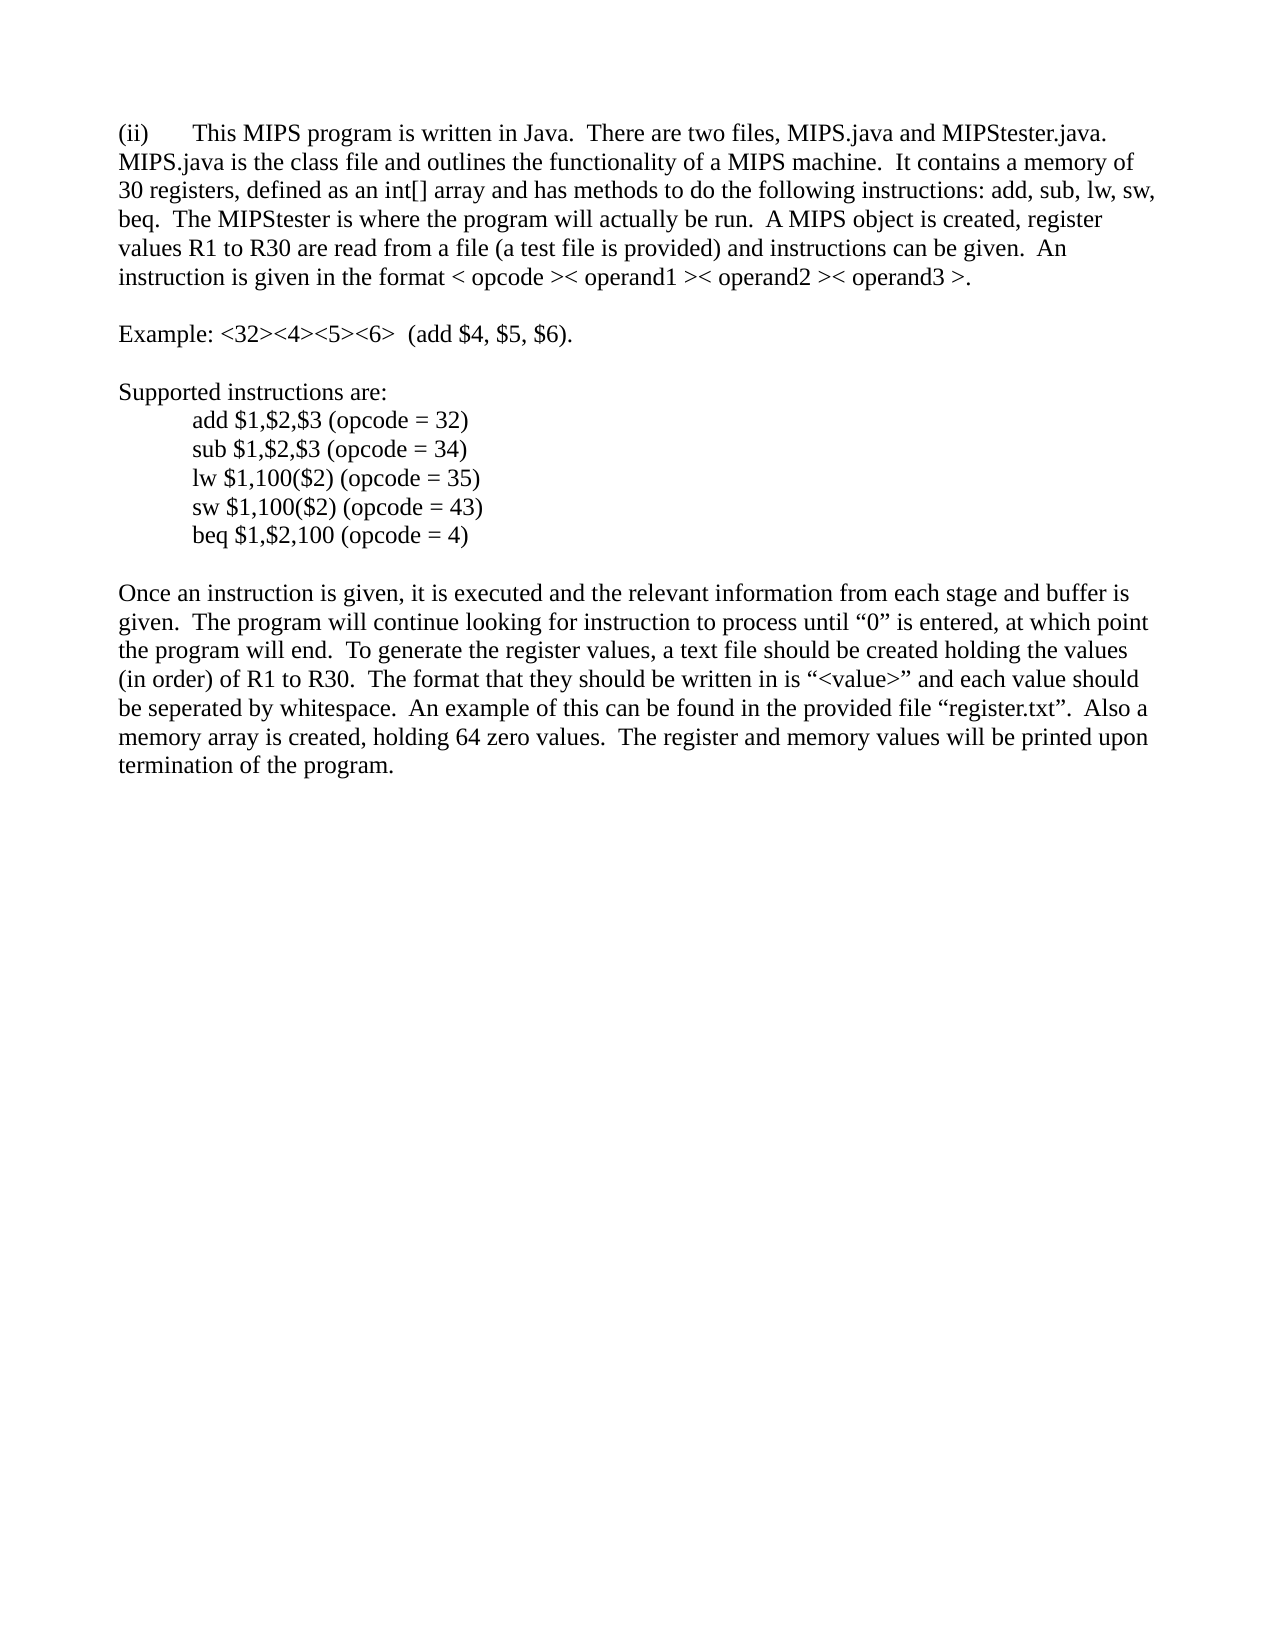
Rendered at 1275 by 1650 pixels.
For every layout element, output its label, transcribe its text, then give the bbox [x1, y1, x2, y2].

text beq $1,$2,100 (opcode = 4) [118, 521, 1157, 549]
text lw $1,100($2) (opcode = 35) [118, 463, 1157, 492]
text sub $1,$2,$3 (opcode = 34) [118, 434, 1157, 463]
text Example: <32><4><5><6> (add $4, $5, $6). [118, 319, 1157, 348]
text sw $1,100($2) (opcode = 43) [118, 492, 1157, 521]
text add $1,$2,$3 (opcode = 32) [118, 406, 1157, 434]
text Supported instructions are: [118, 377, 1157, 406]
text Once an instruction is given, it is executed and the relevant information from each stage and buffer is given. The program will continue looking for instruction to process until “0” is entered, at which point the program will end. To generate the register values, a text file should be created holding the values (in order) of R1 to R30. The format that they should be written in is “<value>” and each value should be seperated by whitespace. An example of this can be found in the provided file “register.txt”. Also a memory array is created, holding 64 zero values. The register and memory values will be printed upon termination of the program. [118, 578, 1157, 808]
text (ii) This MIPS program is written in Java. There are two files, MIPS.java and MIPStester.java. MIPS.java is the class file and outlines the functionality of a MIPS machine. It contains a memory of 30 registers, defined as an int[] array and has methods to do the following instructions: add, sub, lw, sw, beq. The MIPStester is where the program will actually be run. A MIPS object is created, register values R1 to R30 are read from a file (a test file is provided) and instructions can be given. An instruction is given in the format < opcode >< operand1 >< operand2 >< operand3 >. [118, 118, 1157, 291]
